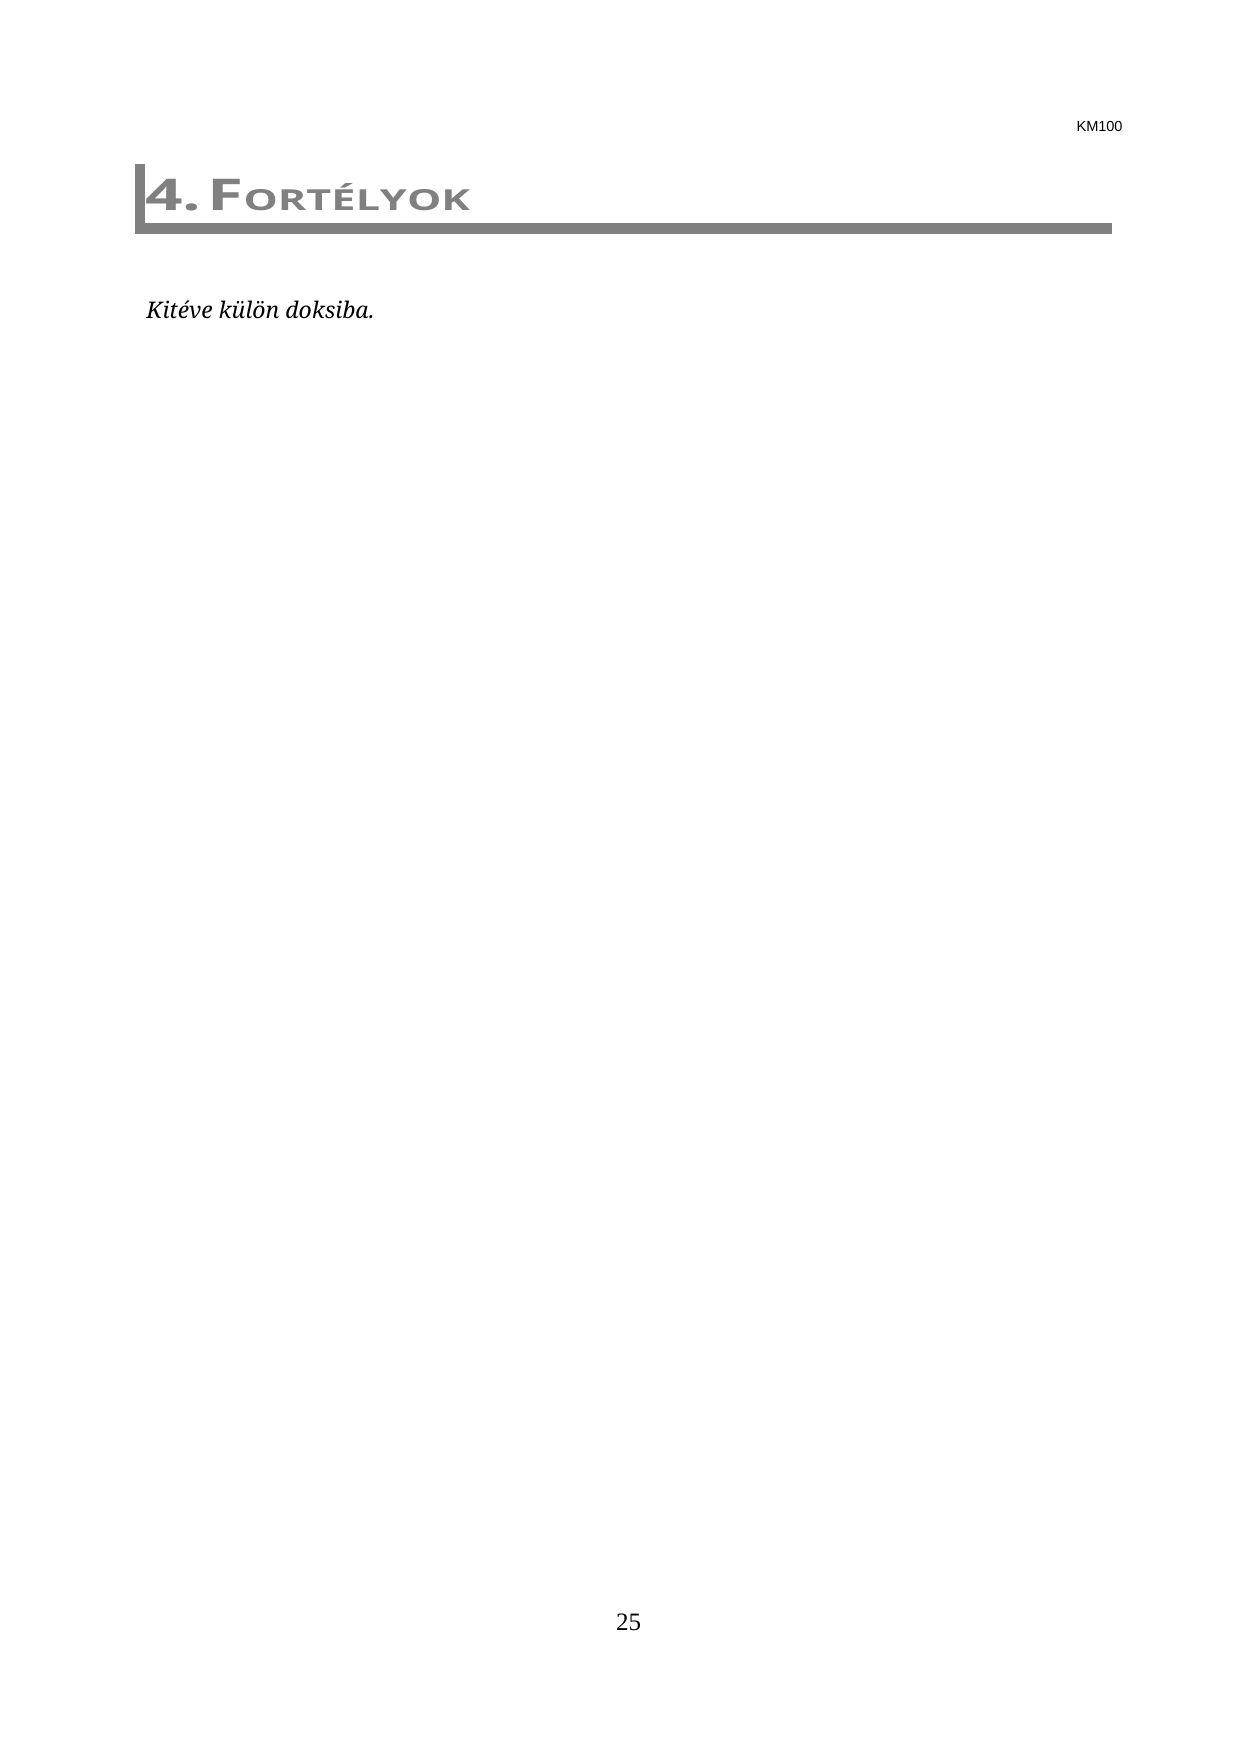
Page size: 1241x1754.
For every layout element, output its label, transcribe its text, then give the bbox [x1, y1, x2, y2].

text Kitéve külön doksiba. [134, 294, 1122, 325]
subtitle Fortélyok [145, 164, 1122, 223]
